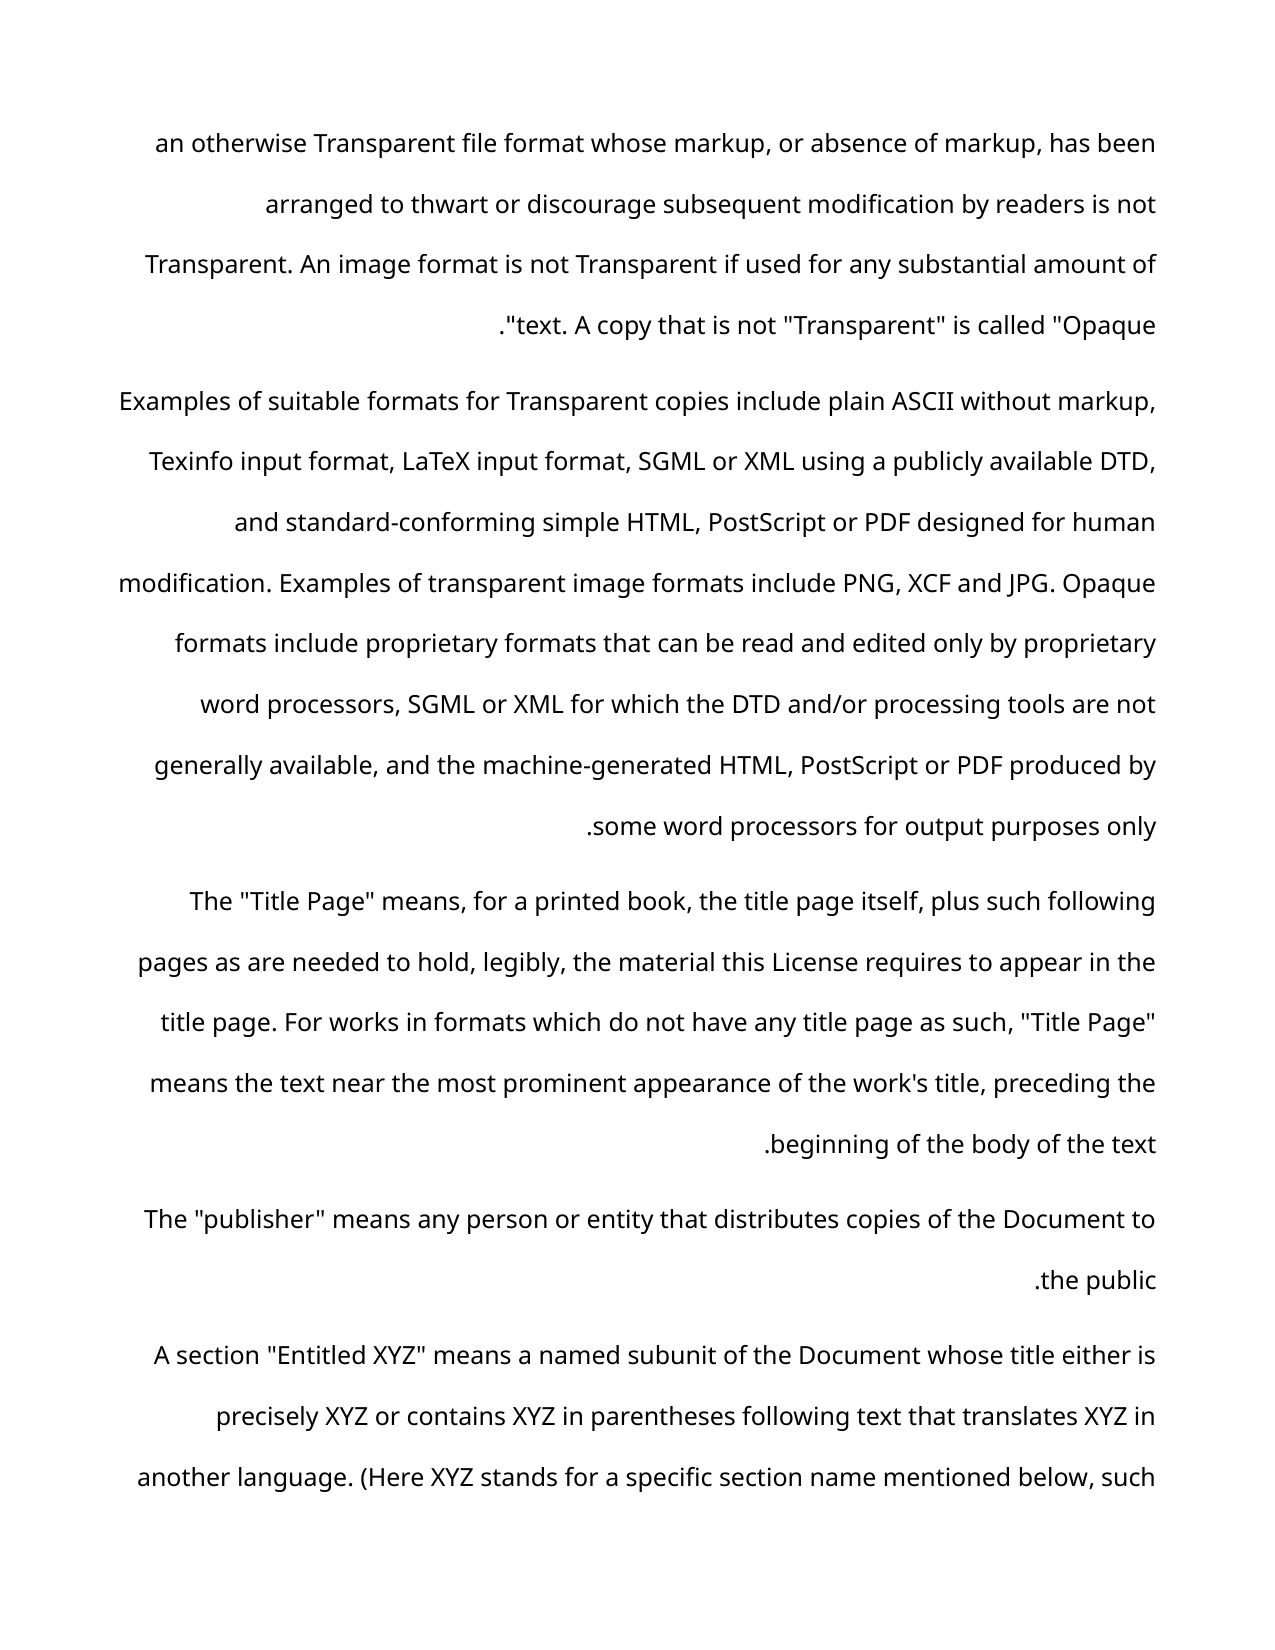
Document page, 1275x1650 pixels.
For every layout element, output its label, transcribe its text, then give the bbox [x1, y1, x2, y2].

text Examples of suitable formats for Transparent copies include plain ASCII without markup, Texinfo input format, LaTeX input format, SGML or XML using a publicly available DTD, and standard-conforming simple HTML, PostScript or PDF designed for human modification. Examples of transparent image formats include PNG, XCF and JPG. Opaque formats include proprietary formats that can be read and edited only by proprietary word processors, SGML or XML for which the DTD and/or processing tools are not generally available, and the machine-generated HTML, PostScript or PDF produced by some word processors for output purposes only. [118, 376, 1157, 853]
text The "Title Page" means, for a printed book, the title page itself, plus such following pages as are needed to hold, legibly, the material this License requires to appear in the title page. For works in formats which do not have any title page as such, "Title Page" means the text near the most prominent appearance of the work's title, preceding the beginning of the body of the text. [118, 876, 1157, 1172]
text A "Transparent" copy of the Document means a machine-readable copy, represented in a format whose specification is available to the general public, that is suitable for revising the document straightforwardly with generic text editors or (for images composed of pixels) generic paint programs or (for drawings) some widely available drawing editor, and that is suitable for input to text formatters or for automatic translation to a variety of formats suitable for input to text formatters. A copy made in an otherwise Transparent file format whose markup, or absence of markup, has been arranged to thwart or discourage subsequent modification by readers is not Transparent. An image format is not Transparent if used for any substantial amount of text. A copy that is not "Transparent" is called "Opaque". [118, 118, 1157, 353]
text The "publisher" means any person or entity that distributes copies of the Document to the public. [118, 1194, 1157, 1308]
text A section "Entitled XYZ" means a named subunit of the Document whose title either is precisely XYZ or contains XYZ in parentheses following text that translates XYZ in another language. (Here XYZ stands for a specific section name mentioned below, such as "Acknowledgements", "Dedications", "Endorsements", or "History".) To "Preserve the Title" of such a section when you modify the Document means that it remains a section "Entitled XYZ" according to this definition. [118, 1330, 1157, 1504]
